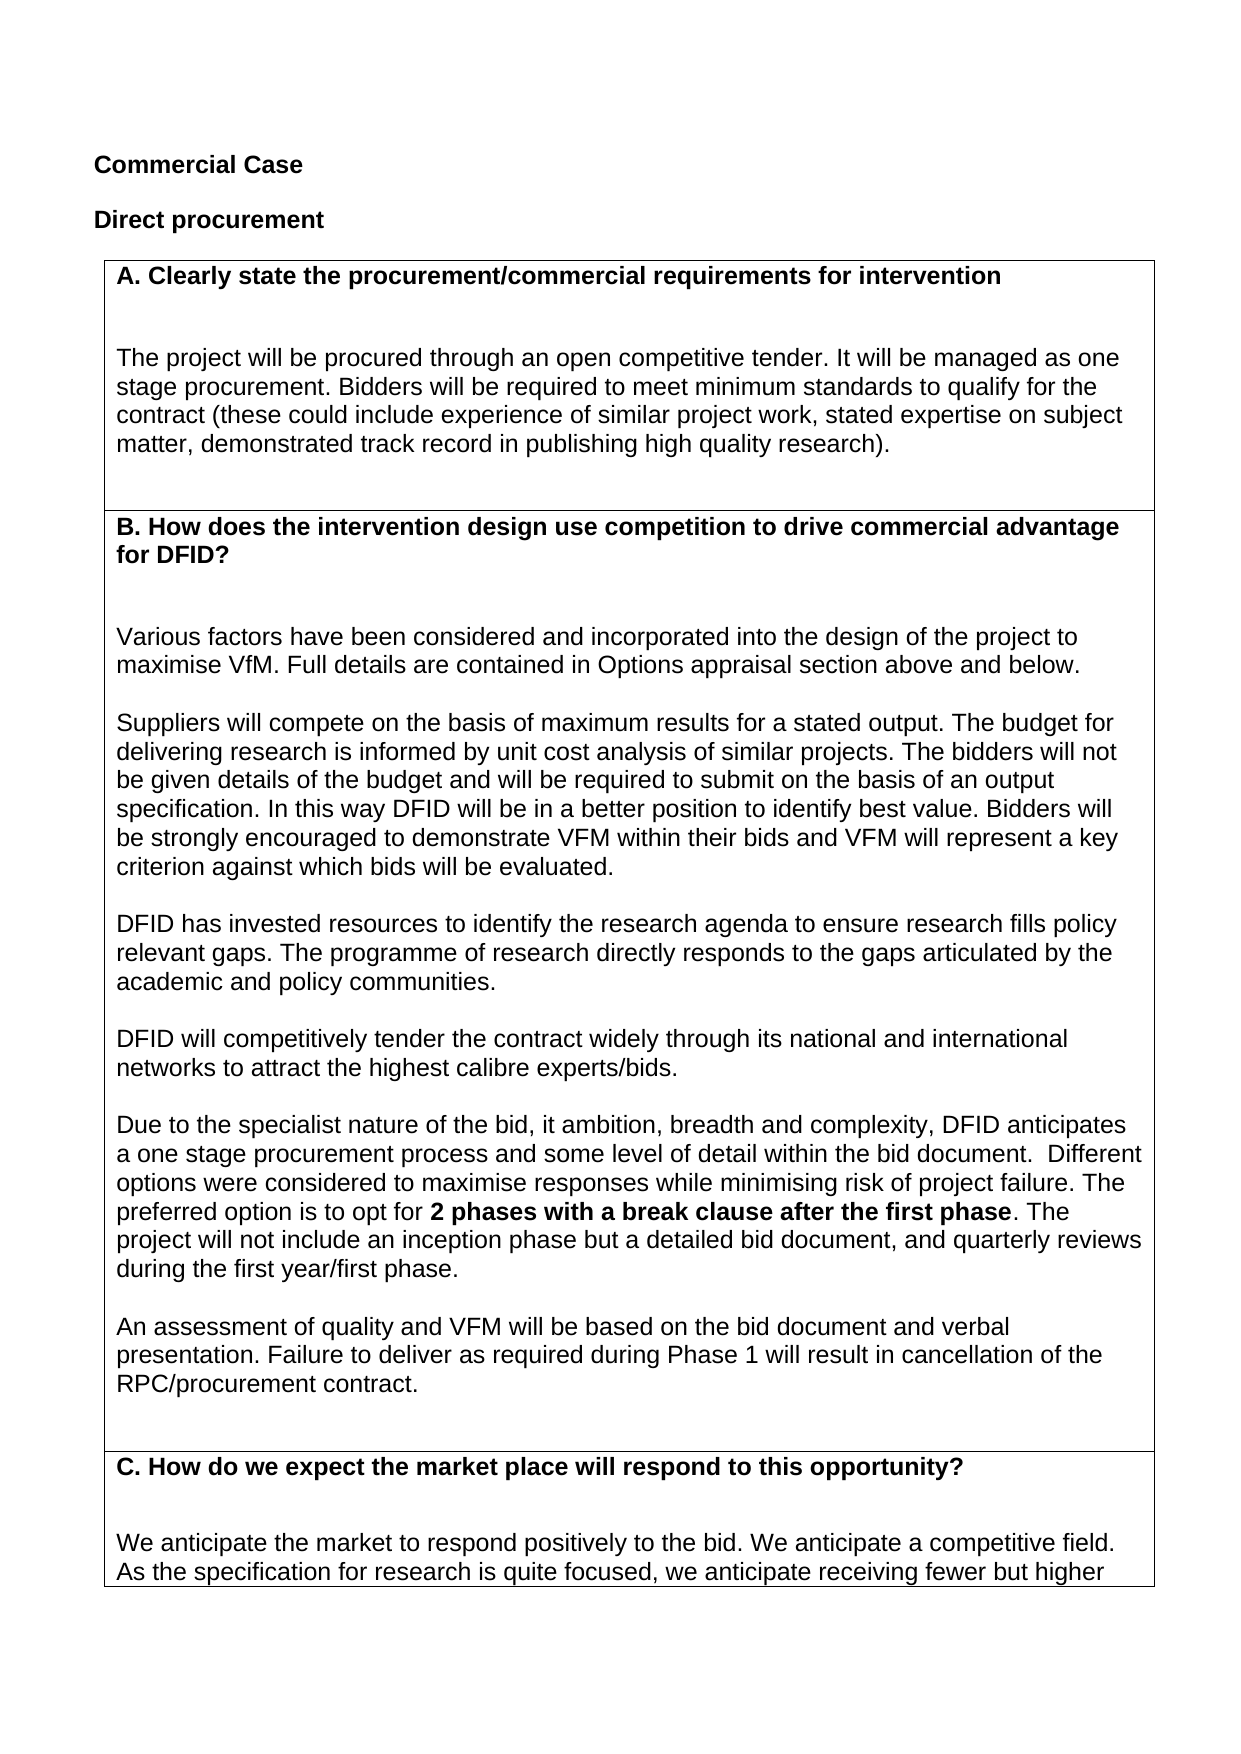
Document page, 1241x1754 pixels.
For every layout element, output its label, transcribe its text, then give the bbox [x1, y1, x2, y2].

text Direct procurement [93, 205, 1125, 234]
table_cell B. How does the intervention design use competition to drive commercial advantage for DFID? Various factors have been considered and incorporated into the design of the project to maximise VfM. Full details are contained in Options appraisal section above and below. Suppliers will compete on the basis of maximum results for a stated output. The budget for delivering research is informed by unit cost analysis of similar projects. The bidders will not be given details of the budget and will be required to submit on the basis of an output specification. In this way DFID will be in a better position to identify best value. Bidders will be strongly encouraged to demonstrate VFM within their bids and VFM will represent a key criterion against which bids will be evaluated. DFID has invested resources to identify the research agenda to ensure research fills policy relevant gaps. The programme of research directly responds to the gaps articulated by the academic and policy communities. DFID will competitively tender the contract widely through its national and international networks to attract the highest calibre experts/bids. Due to the specialist nature of the bid, it ambition, breadth and complexity, DFID anticipates a one stage procurement process and some level of detail within the bid document. Different options were considered to maximise responses while minimising risk of project failure. The preferred option is to opt for 2 phases with a break clause after the first phase. The project will not include an inception phase but a detailed bid document, and quarterly reviews during the first year/first phase. An assessment of quality and VFM will be based on the bid document and verbal presentation. Failure to deliver as required during Phase 1 will result in cancellation of the RPC/procurement contract. [105, 511, 1154, 1451]
table_cell C. How do we expect the market place will respond to this opportunity? We anticipate the market to respond positively to the bid. We anticipate a competitive field. As the specification for research is quite focused, we anticipate receiving fewer but higher [105, 1452, 1154, 1586]
table_header A. Clearly state the procurement/commercial requirements for intervention The project will be procured through an open competitive tender. It will be managed as one stage procurement. Bidders will be required to meet minimum standards to qualify for the contract (these could include experience of similar project work, stated expertise on subject matter, demonstrated track record in publishing high quality research). [105, 261, 1154, 510]
text Commercial Case [93, 150, 1125, 179]
